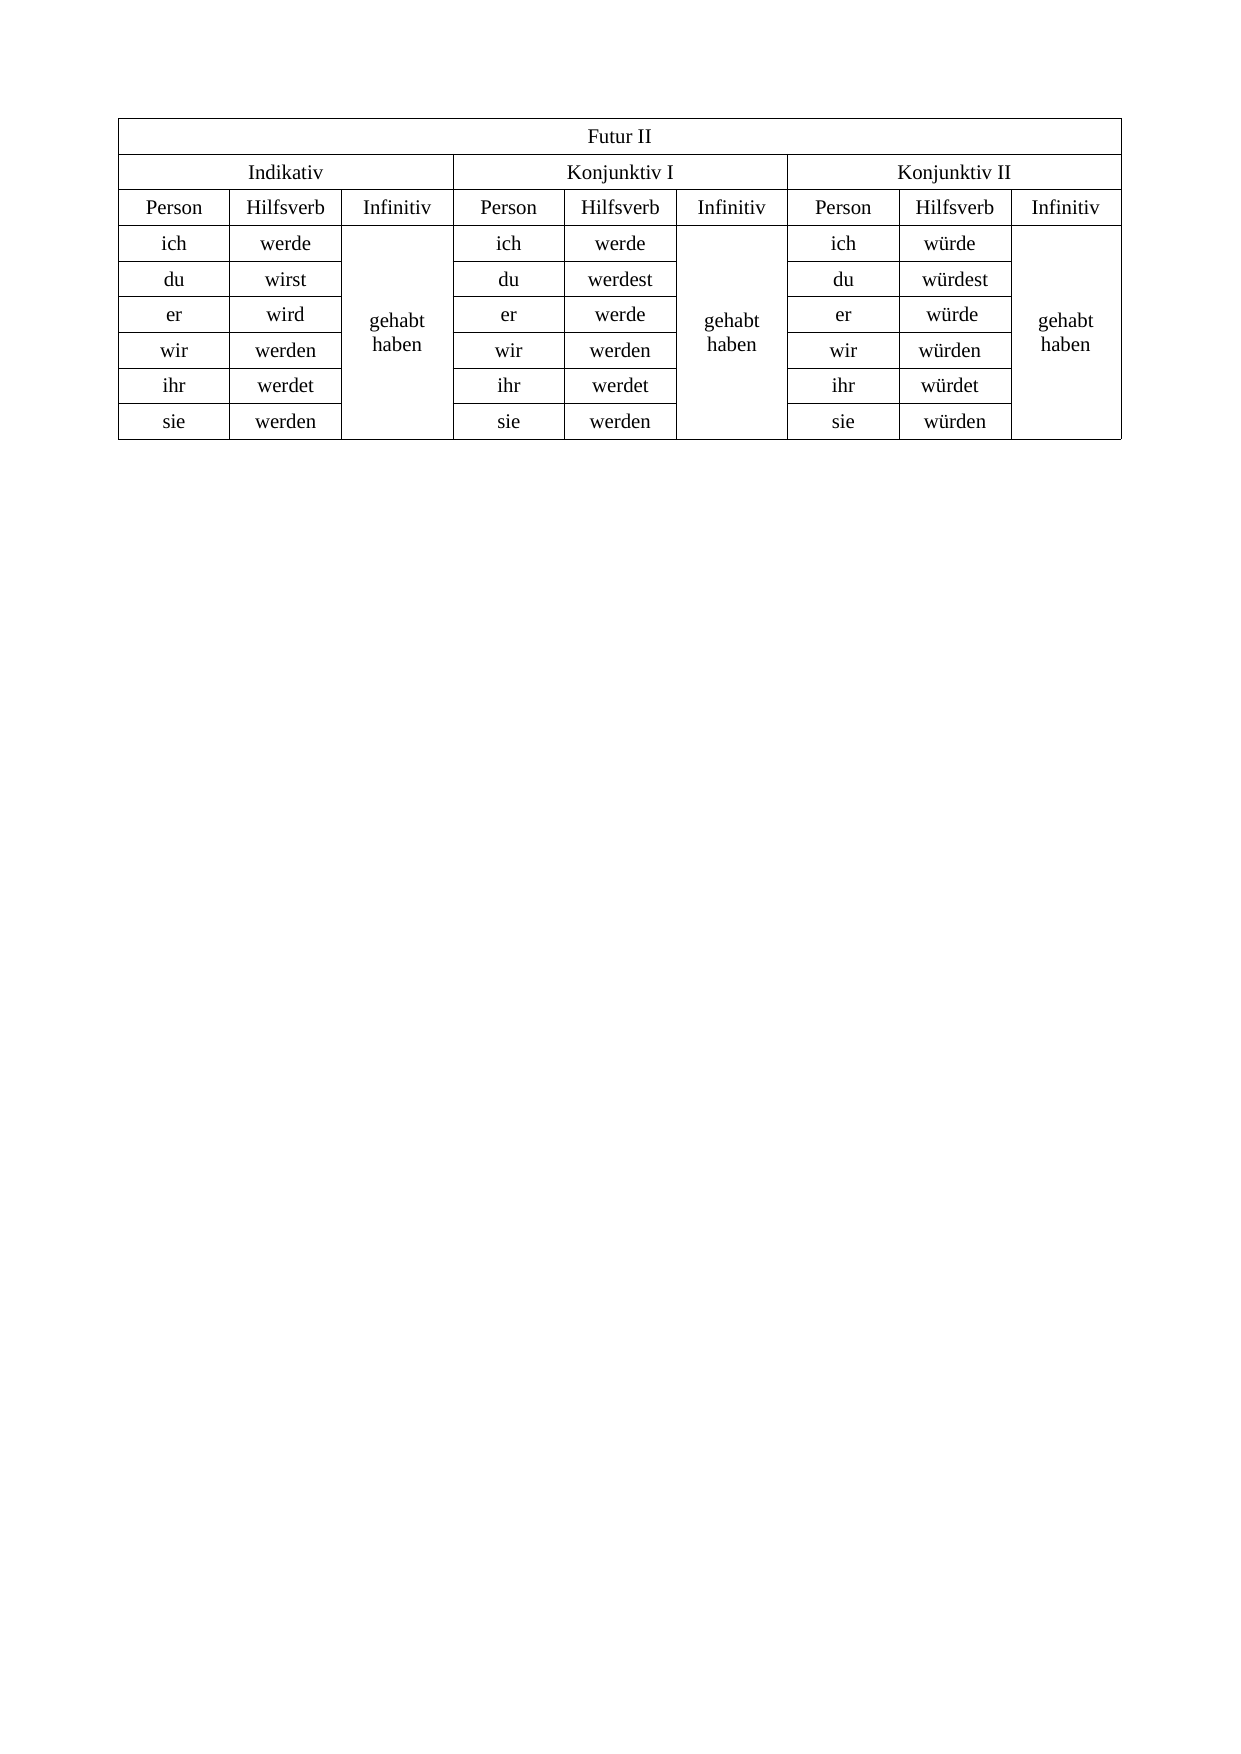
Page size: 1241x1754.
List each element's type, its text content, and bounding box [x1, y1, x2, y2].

table_cell du [788, 262, 899, 296]
table_cell wir [454, 333, 564, 367]
table_cell Infinitiv [677, 190, 787, 225]
table_cell du [119, 262, 229, 296]
table_cell Konjunktiv I [454, 155, 787, 189]
table_cell ich [119, 226, 229, 261]
table_cell du [454, 262, 564, 296]
table_cell gehabt haben [1012, 226, 1121, 439]
table_cell er [454, 297, 564, 332]
table_cell würden [900, 404, 1011, 439]
table_cell Hilfsverb [230, 190, 341, 225]
table_cell Person [788, 190, 899, 225]
table_cell ihr [788, 369, 899, 403]
table_cell werdet [565, 369, 676, 403]
table_cell werde [230, 226, 341, 261]
table_cell werde [565, 226, 676, 261]
table_cell gehabt haben [677, 226, 787, 439]
table_cell ich [454, 226, 564, 261]
table_cell würden [900, 333, 1011, 367]
table_cell würdest [900, 262, 1011, 296]
table_cell ich [788, 226, 899, 261]
table_cell werden [230, 404, 341, 439]
table_cell ihr [119, 369, 229, 403]
table_cell Person [119, 190, 229, 225]
table_cell sie [119, 404, 229, 439]
table_cell Indikativ [119, 155, 453, 189]
table_cell würde [900, 226, 1011, 261]
table_cell wir [119, 333, 229, 367]
table_cell werden [565, 333, 676, 367]
table_cell wir [788, 333, 899, 367]
table_cell werden [565, 404, 676, 439]
table_cell werdet [230, 369, 341, 403]
table_cell gehabt haben [342, 226, 453, 439]
table_cell werdest [565, 262, 676, 296]
table_cell er [788, 297, 899, 332]
table_cell ihr [454, 369, 564, 403]
table_cell wirst [230, 262, 341, 296]
table_cell Person [454, 190, 564, 225]
table_cell Hilfsverb [900, 190, 1011, 225]
table_cell sie [788, 404, 899, 439]
table_cell sie [454, 404, 564, 439]
table_cell würde [900, 297, 1011, 332]
table_cell Infinitiv [1012, 190, 1121, 225]
table_cell Konjunktiv II [788, 155, 1121, 189]
table_cell werde [565, 297, 676, 332]
table_header Futur II [119, 119, 1121, 154]
table_cell Hilfsverb [565, 190, 676, 225]
table_cell werden [230, 333, 341, 367]
table_cell wird [230, 297, 341, 332]
table_cell er [119, 297, 229, 332]
table_cell Infinitiv [342, 190, 453, 225]
table_cell würdet [900, 369, 1011, 403]
